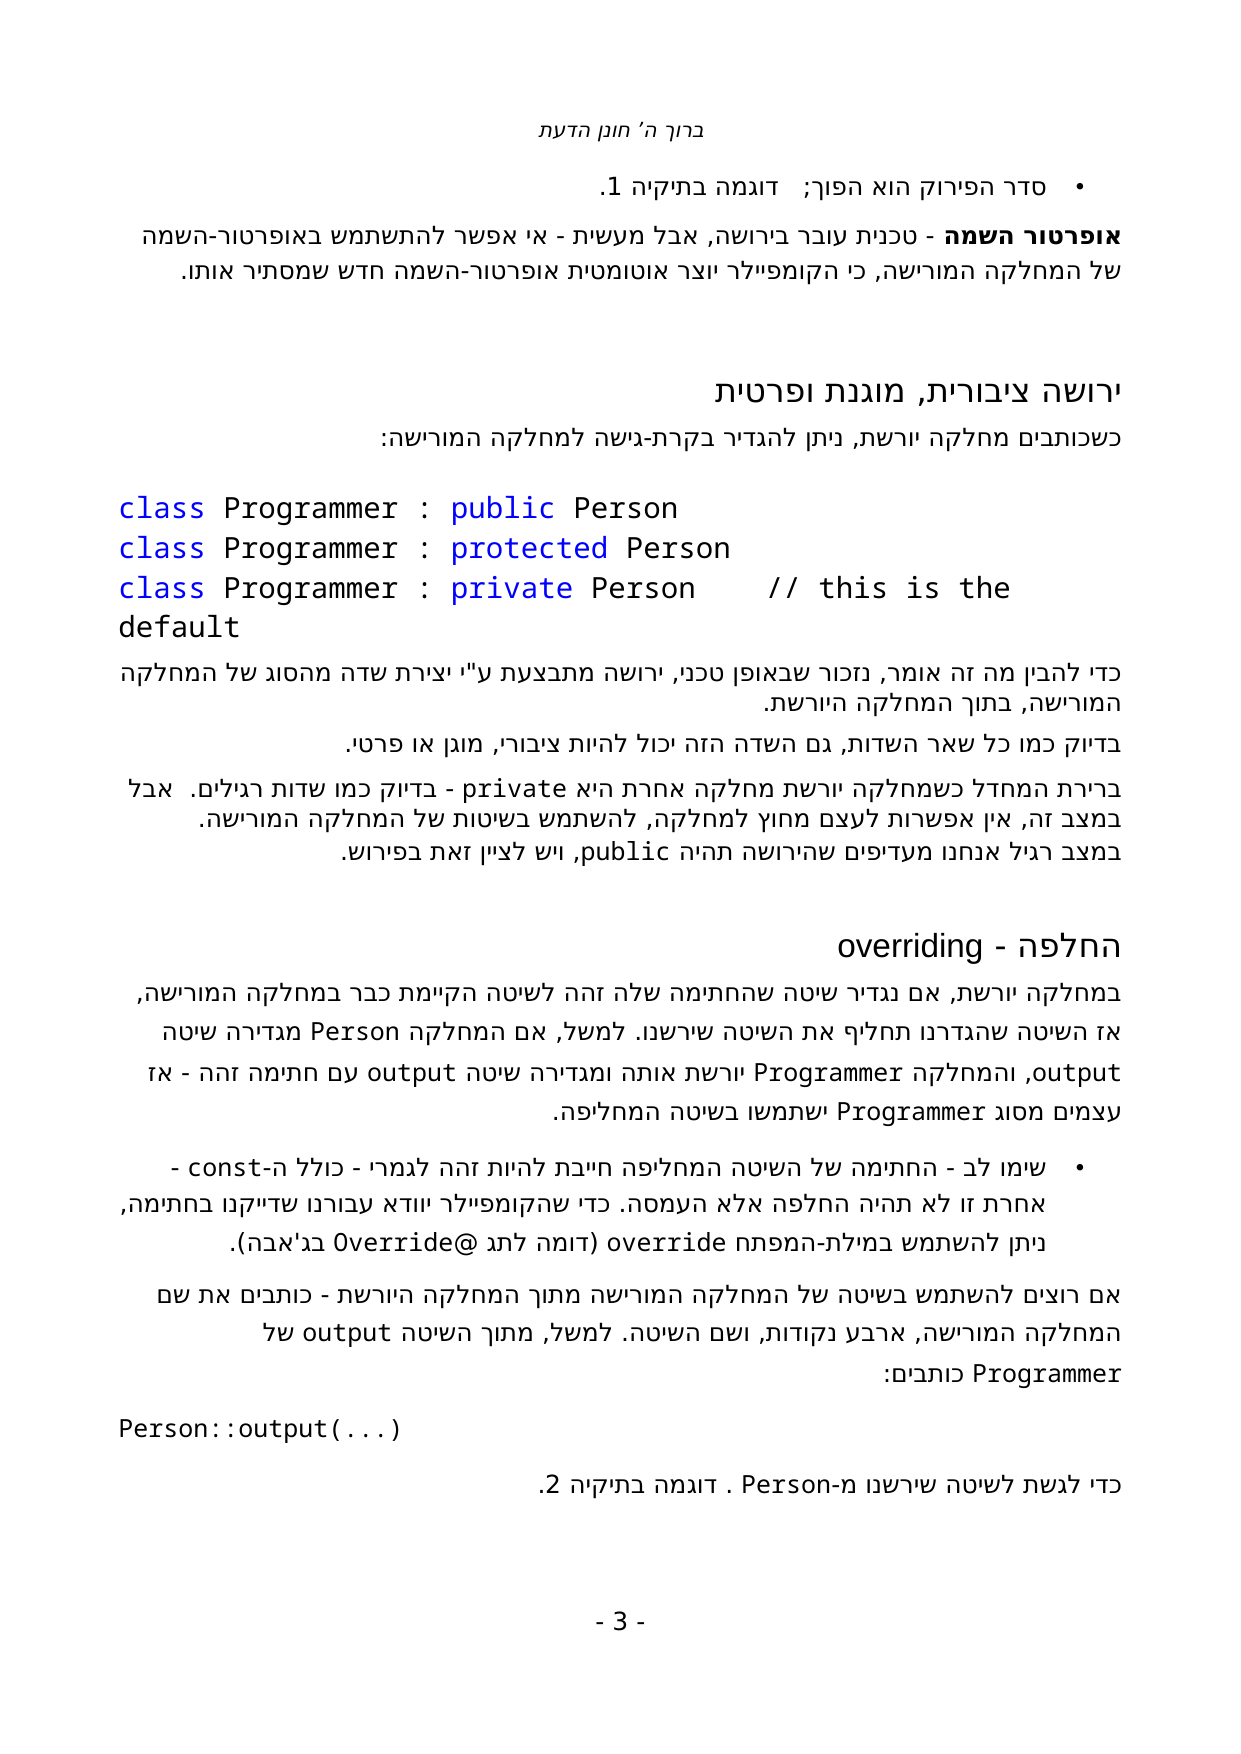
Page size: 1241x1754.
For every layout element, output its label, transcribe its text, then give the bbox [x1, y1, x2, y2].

text במחלקה יורשת, אם נגדיר שיטה שהחתימה שלה זהה לשיטה הקיימת כבר במחלקה המורישה, אז השיטה שהגדרנו תחליף את השיטה שירשנו. למשל, אם המחלקה Person מגדירה שיטה output, והמחלקה Programmer יורשת אותה ומגדירה שיטה output עם חתימה זהה - אז עצמים מסוג Programmer ישתמשו בשיטה המחליפה. [118, 978, 1122, 1128]
text class Programmer : public Person class Programmer : protected Person class Programmer : private Person // this is the default [118, 488, 1122, 646]
text Person::output(...) [118, 1411, 1122, 1445]
subtitle החלפה - overriding [118, 927, 1122, 966]
text ברירת המחדל כשמחלקה יורשת מחלקה אחרת היא private - בדיוק כמו שדות רגילים. אבל במצב זה, אין אפשרות לעצם מחוץ למחלקה, להשתמש בשיטות של המחלקה המורישה. במצב רגיל אנחנו מעדיפים שהירושה תהיה public, ויש לציין זאת בפירוש. [118, 770, 1122, 867]
list סדר הפירוק הוא הפוך; דוגמה בתיקיה 1. [118, 172, 1084, 201]
text אופרטור השמה - טכנית עובר בירושה, אבל מעשית - אי אפשר להתשתמש באופרטור-השמה של המחלקה המורישה, כי הקומפיילר יוצר אוטומטית אופרטור-השמה חדש שמסתיר אותו. [118, 221, 1122, 286]
subtitle ירושה ציבורית, מוגנת ופרטית [118, 372, 1122, 411]
text בדיוק כמו כל שאר השדות, גם השדה הזה יכול להיות ציבורי, מוגן או פרטי. [118, 729, 1122, 758]
text כדי להבין מה זה אומר, נזכור שבאופן טכני, ירושה מתבצעת ע"י יצירת שדה מהסוג של המחלקה המורישה, בתוך המחלקה היורשת. [118, 658, 1122, 717]
text אם רוצים להשתמש בשיטה של המחלקה המורישה מתוך המחלקה היורשת - כותבים את שם המחלקה המורישה, ארבע נקודות, ושם השיטה. למשל, מתוך השיטה output של Programmer כותבים: [118, 1280, 1122, 1390]
list שימו לב - החתימה של השיטה המחליפה חייבת להיות זהה לגמרי - כולל ה-const - אחרת זו לא תהיה החלפה אלא העמסה. כדי שהקומפיילר יוודא עבורנו שדייקנו בחתימה, ניתן להשתמש במילת-המפתח override (דומה לתג @Override בג'אבה). [118, 1149, 1084, 1258]
text כדי לגשת לשיטה שירשנו מ-Person . דוגמה בתיקיה 2. [118, 1466, 1122, 1501]
text כשכותבים מחלקה יורשת, ניתן להגדיר בקרת-גישה למחלקה המורישה: [118, 423, 1122, 452]
